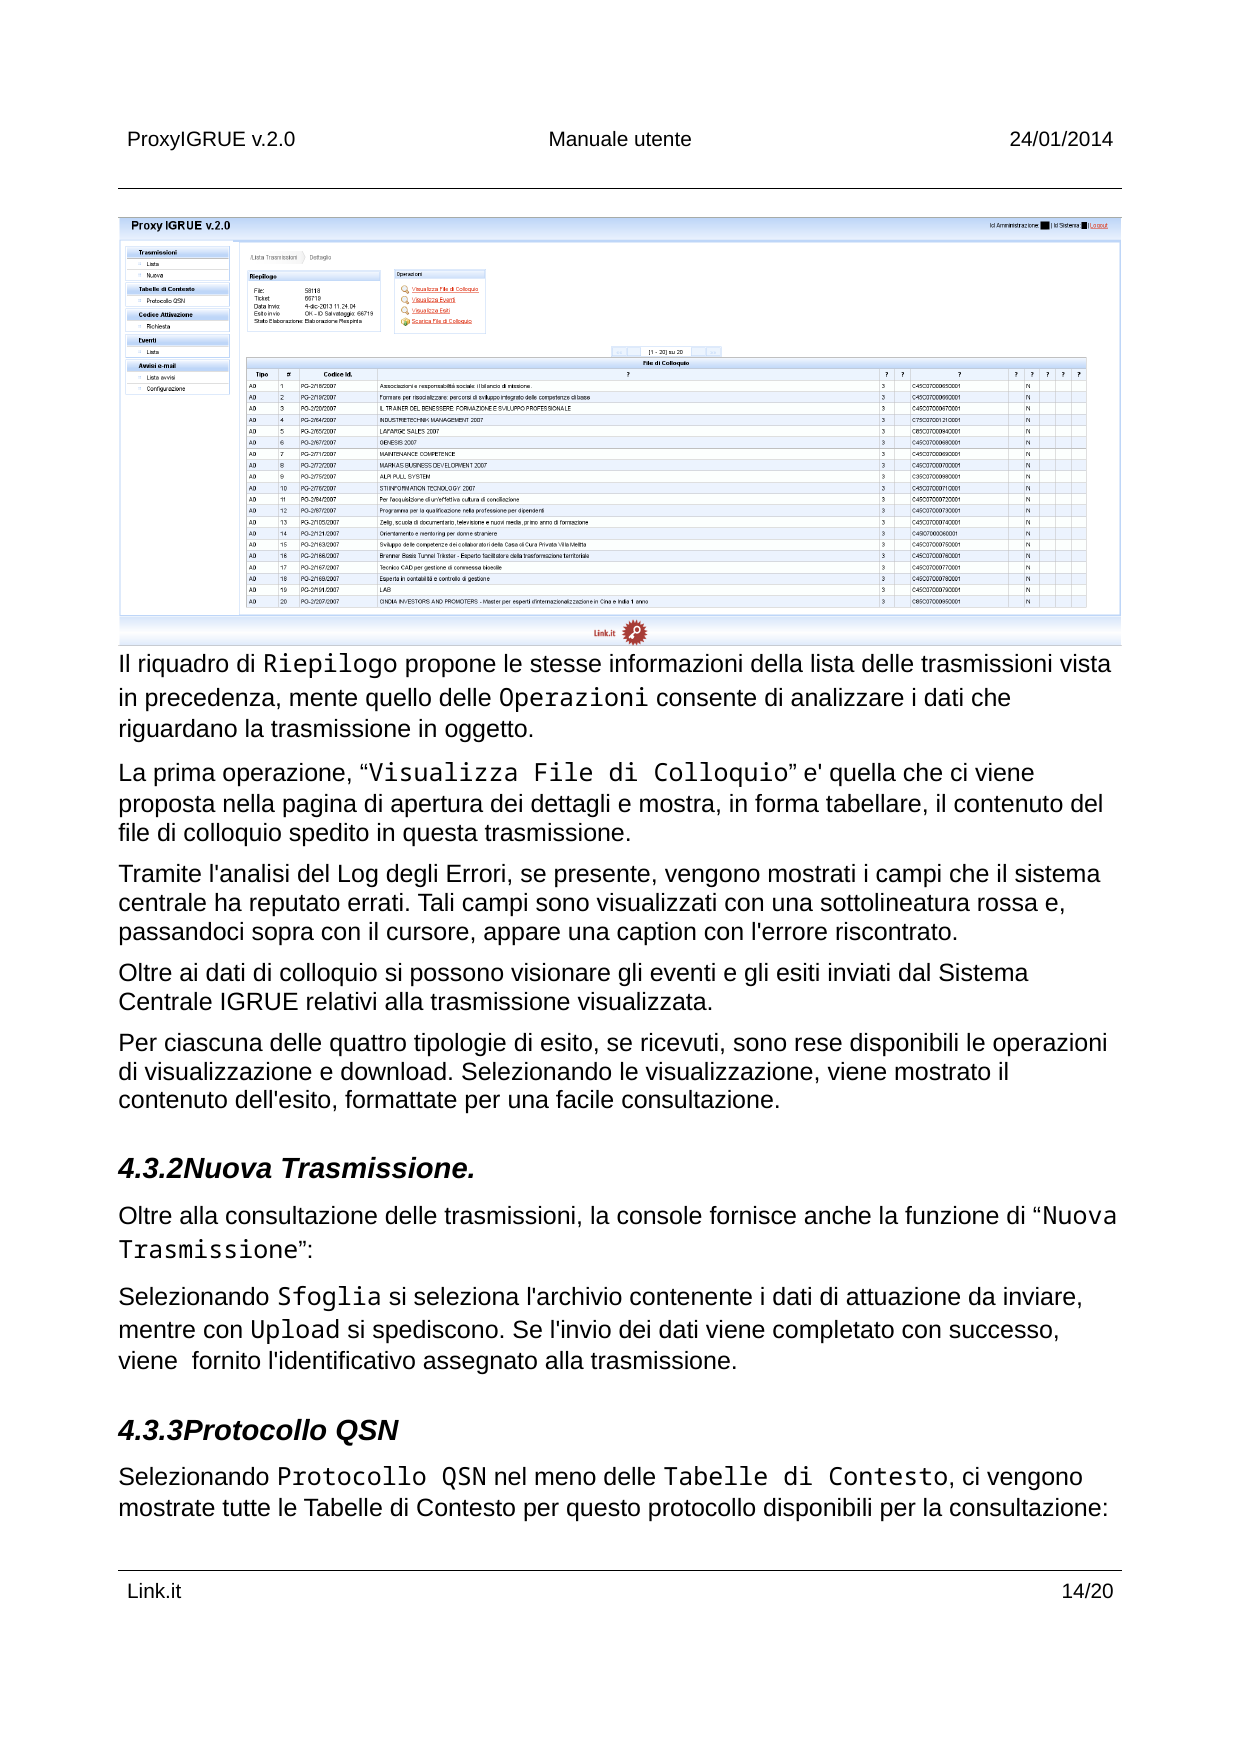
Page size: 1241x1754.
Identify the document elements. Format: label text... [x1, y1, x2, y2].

subtitle Nuova Trasmissione. [118, 1151, 1122, 1185]
subtitle Protocollo QSN [118, 1412, 1122, 1446]
text Il riquadro di Riepilogo propone le stesse informazioni della lista delle trasmissioni vista in precedenza, mente quello delle Operazioni consente di analizzare i dati che riguardano la trasmissione in oggetto. [118, 646, 1122, 742]
text Tramite l'analisi del Log degli Errori, se presente, vengono mostrati i campi che il sistema centrale ha reputato errati. Tali campi sono visualizzati con una sottolineatura rossa e, passandoci sopra con il cursore, appare una caption con l'errore riscontrato. [118, 859, 1122, 945]
text Per ciascuna delle quattro tipologie di esito, se ricevuti, sono rese disponibili le operazioni di visualizzazione e download. Selezionando le visualizzazione, viene mostrato il contenuto dell'esito, formattate per una facile consultazione. [118, 1028, 1122, 1114]
text Oltre alla consultazione delle trasmissioni, la console fornisce anche la funzione di “Nuova Trasmissione”: [118, 1197, 1122, 1266]
text Selezionando Sfoglia si seleziona l'archivio contenente i dati di attuazione da inviare, mentre con Upload si spediscono. Se l'invio dei dati viene completato con successo, viene fornito l'identificativo assegnato alla trasmissione. [118, 1278, 1122, 1375]
text Oltre ai dati di colloquio si possono visionare gli eventi e gli esiti inviati dal Sistema Centrale IGRUE relativi alla trasmissione visualizzata. [118, 958, 1122, 1015]
text Selezionando Protocollo QSN nel meno delle Tabelle di Contesto, ci vengono mostrate tutte le Tabelle di Contesto per questo protocollo disponibili per la consultazione: [118, 1458, 1122, 1521]
text La prima operazione, “Visualizza File di Colloquio” e' quella che ci viene proposta nella pagina di apertura dei dettagli e mostra, in forma tabellare, il contenuto del file di colloquio spedito in questa trasmissione. [118, 755, 1122, 846]
picture [118, 217, 1122, 646]
